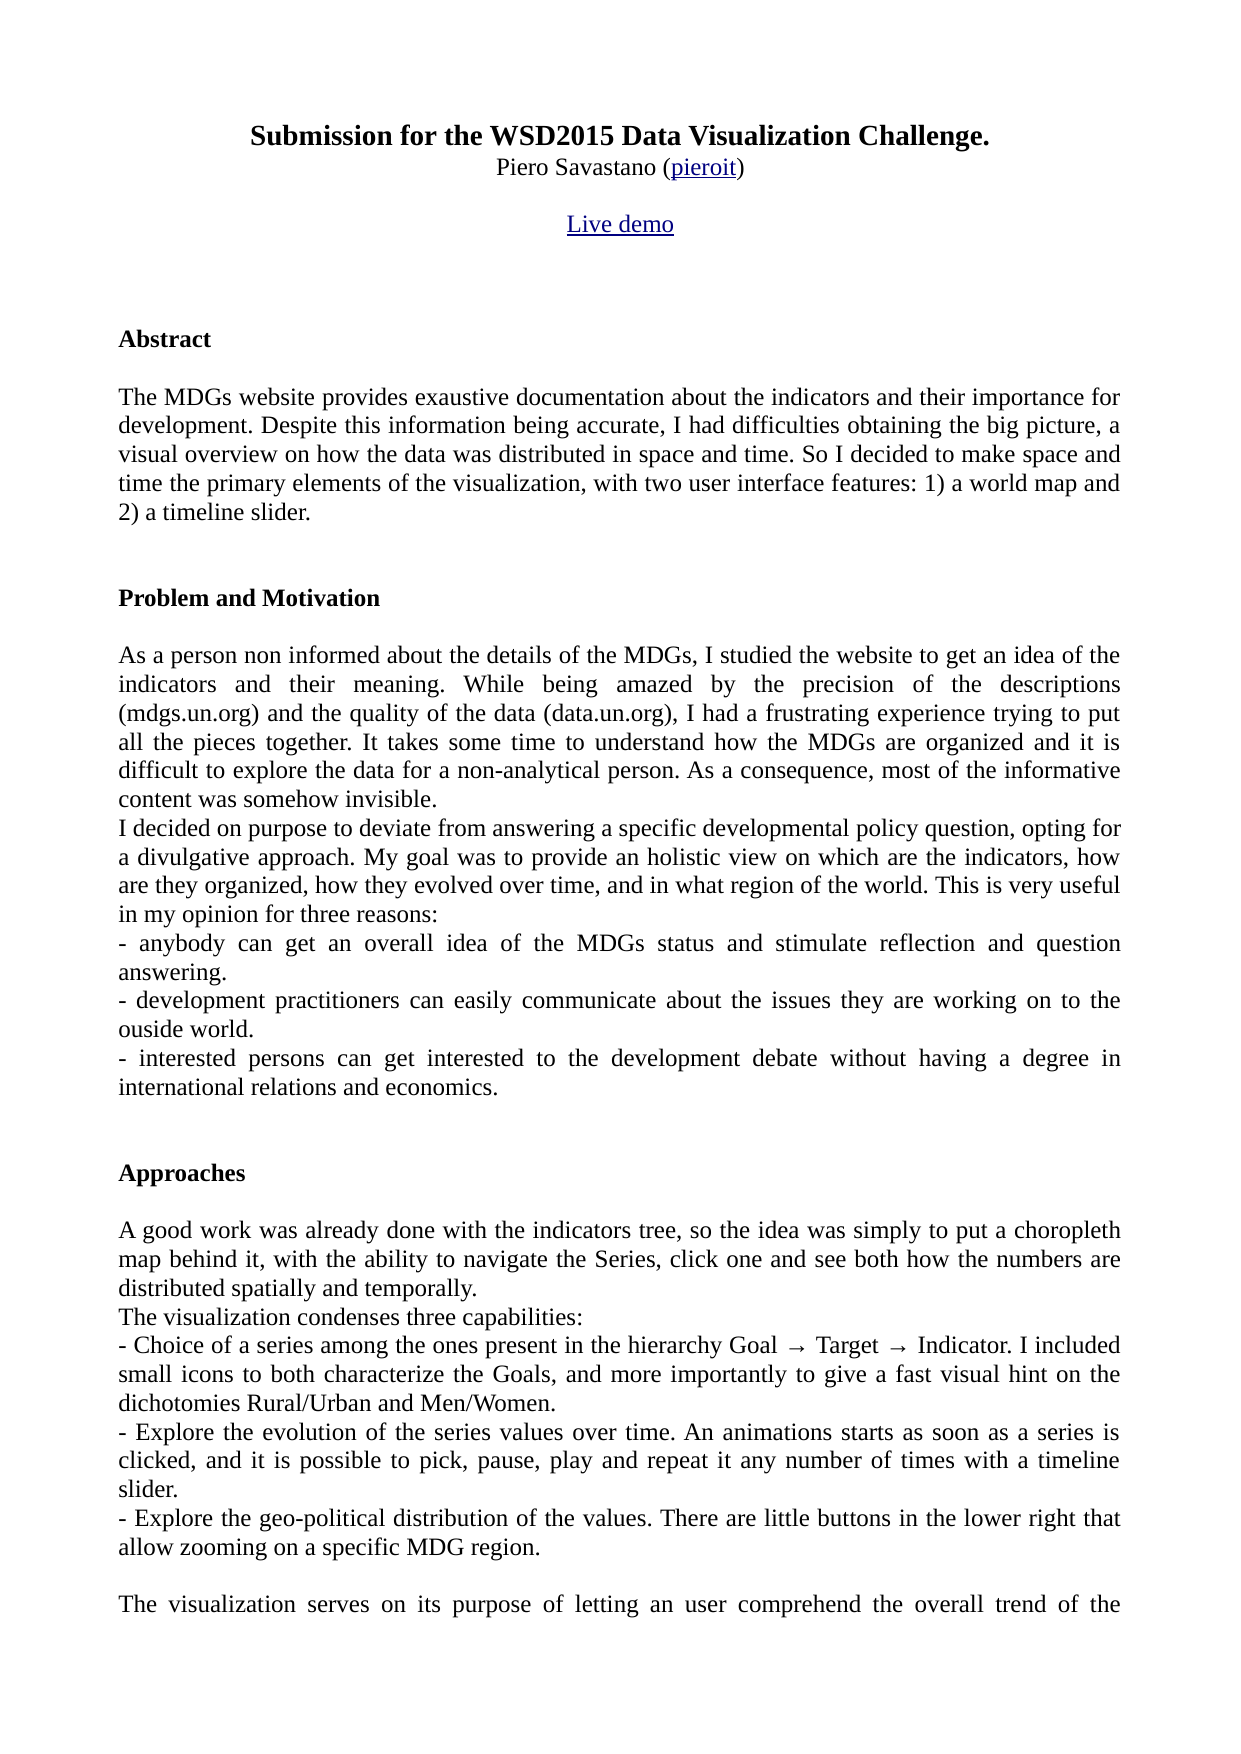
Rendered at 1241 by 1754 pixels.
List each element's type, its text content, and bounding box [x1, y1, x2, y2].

text The visualization condenses three capabilities: [118, 1302, 1122, 1330]
text Approaches [118, 1158, 1122, 1187]
text A good work was already done with the indicators tree, so the idea was simply to put a choropleth map behind it, with the ability to navigate the Series, click one and see both how the numbers are distributed spatially and temporally. [118, 1215, 1122, 1302]
text The MDGs website provides exaustive documentation about the indicators and their importance for development. Despite this information being accurate, I had difficulties obtaining the big picture, a visual overview on how the data was distributed in space and time. So I decided to make space and time the primary elements of the visualization, with two user interface features: 1) a world map and 2) a timeline slider. [118, 382, 1122, 525]
text - anybody can get an overall idea of the MDGs status and stimulate reflection and question answering. [118, 928, 1122, 985]
text - Explore the geo-political distribution of the values. There are little buttons in the lower right that allow zooming on a specific MDG region. [118, 1503, 1122, 1560]
text Problem and Motivation [118, 583, 1122, 612]
text I decided on purpose to deviate from answering a specific developmental policy question, opting for a divulgative approach. My goal was to provide an holistic view on which are the indicators, how are they organized, how they evolved over time, and in what region of the world. This is very useful in my opinion for three reasons: [118, 813, 1122, 928]
text The visualization serves on its purpose of letting an user comprehend the overall trend of the [118, 1589, 1122, 1618]
text Live demo [118, 209, 1122, 238]
text - Choice of a series among the ones present in the hierarchy Goal → Target → Indicator. I included small icons to both characterize the Goals, and more importantly to give a fast visual hint on the dichotomies Rural/Urban and Men/Women. [118, 1330, 1122, 1417]
text Abstract [118, 324, 1122, 353]
text Piero Savastano (pieroit) [118, 152, 1122, 180]
text - interested persons can get interested to the development debate without having a degree in international relations and economics. [118, 1043, 1122, 1100]
text - Explore the evolution of the series values over time. An animations starts as soon as a series is clicked, and it is possible to pick, pause, play and repeat it any number of times with a timeline slider. [118, 1417, 1122, 1503]
text Submission for the WSD2015 Data Visualization Challenge. [118, 118, 1122, 152]
text - development practitioners can easily communicate about the issues they are working on to the ouside world. [118, 985, 1122, 1043]
text As a person non informed about the details of the MDGs, I studied the website to get an idea of the indicators and their meaning. While being amazed by the precision of the descriptions (mdgs.un.org) and the quality of the data (data.un.org), I had a frustrating experience trying to put all the pieces together. It takes some time to understand how the MDGs are organized and it is difficult to explore the data for a non-analytical person. As a consequence, most of the informative content was somehow invisible. [118, 640, 1122, 813]
